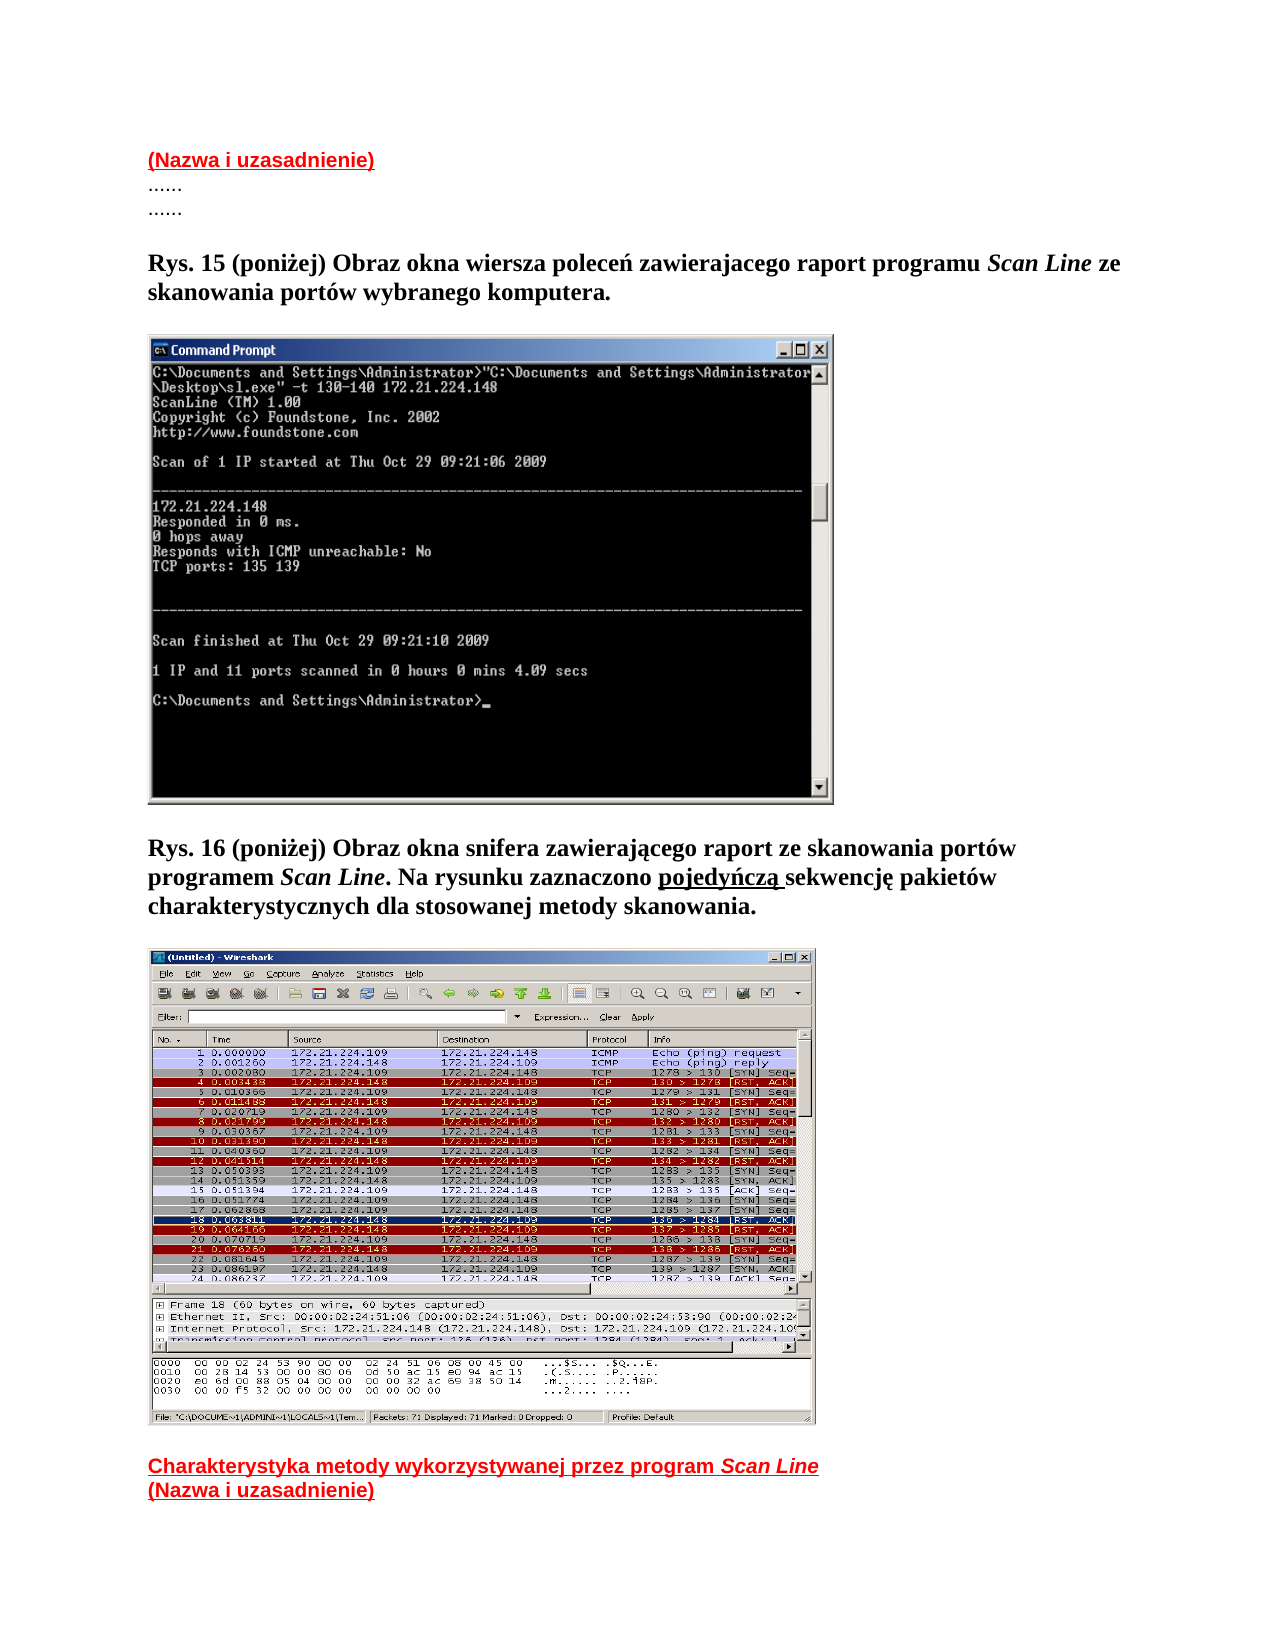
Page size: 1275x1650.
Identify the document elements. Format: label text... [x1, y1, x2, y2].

picture [147, 334, 834, 805]
text Rys. 15 (poniżej) Obraz okna wiersza poleceń zawierajacego raport programu Scan Line ze skanowania portów wybranego komputera. [148, 248, 1127, 306]
text Charakterystyka metody wykorzystywanej przez program Scan Line [148, 1454, 1127, 1478]
text (Nazwa i uzasadnienie) [148, 1478, 1127, 1502]
picture [147, 948, 816, 1426]
text (Nazwa i uzasadnienie) [148, 148, 1127, 172]
text ...... [148, 196, 1127, 219]
text ...... [148, 172, 1127, 196]
text Rys. 16 (poniżej) Obraz okna snifera zawierającego raport ze skanowania portów programem Scan Line. Na rysunku zaznaczono pojedyńczą sekwencję pakietów charakterystycznych dla stosowanej metody skanowania. [148, 833, 1127, 920]
